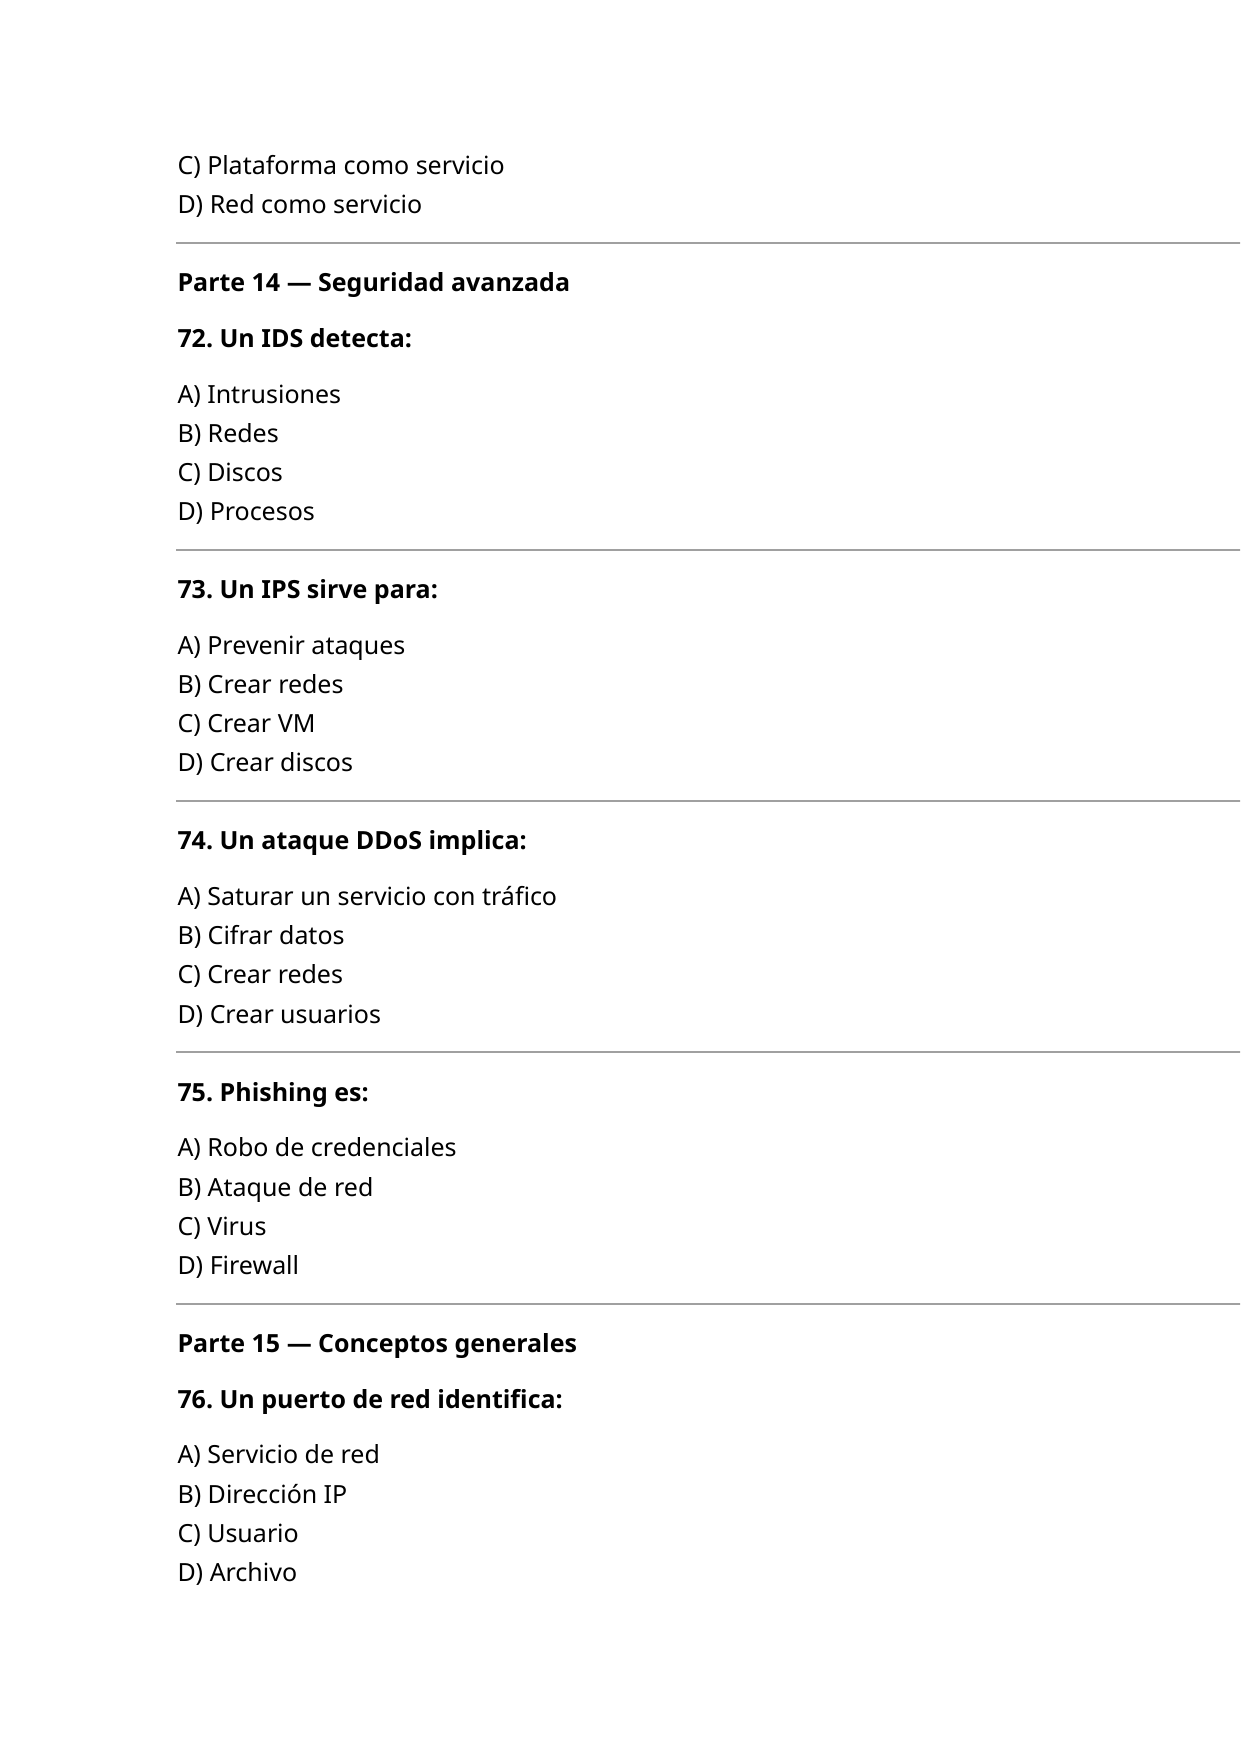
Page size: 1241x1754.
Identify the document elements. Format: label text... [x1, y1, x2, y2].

text A) Prevenir ataques B) Crear redes C) Crear VM D) Crear discos [177, 628, 1063, 779]
text 73. Un IPS sirve para: [177, 572, 1063, 606]
text 76. Un puerto de red identifica: [177, 1381, 1063, 1415]
text A) Robo de credenciales B) Ataque de red C) Virus D) Firewall [177, 1130, 1063, 1282]
text Parte 14 — Seguridad avanzada [177, 265, 1063, 299]
text 72. Un IDS detecta: [177, 321, 1063, 354]
text Parte 15 — Conceptos generales [177, 1326, 1063, 1359]
text A) Servicio de red B) Dirección IP C) Usuario D) Archivo [177, 1437, 1063, 1589]
text C) Plataforma como servicio D) Red como servicio [177, 148, 1063, 221]
text A) Intrusiones B) Redes C) Discos D) Procesos [177, 376, 1063, 528]
text 75. Phishing es: [177, 1074, 1063, 1108]
text A) Saturar un servicio con tráfico B) Cifrar datos C) Crear redes D) Crear usuarios [177, 879, 1063, 1030]
text 74. Un ataque DDoS implica: [177, 823, 1063, 857]
